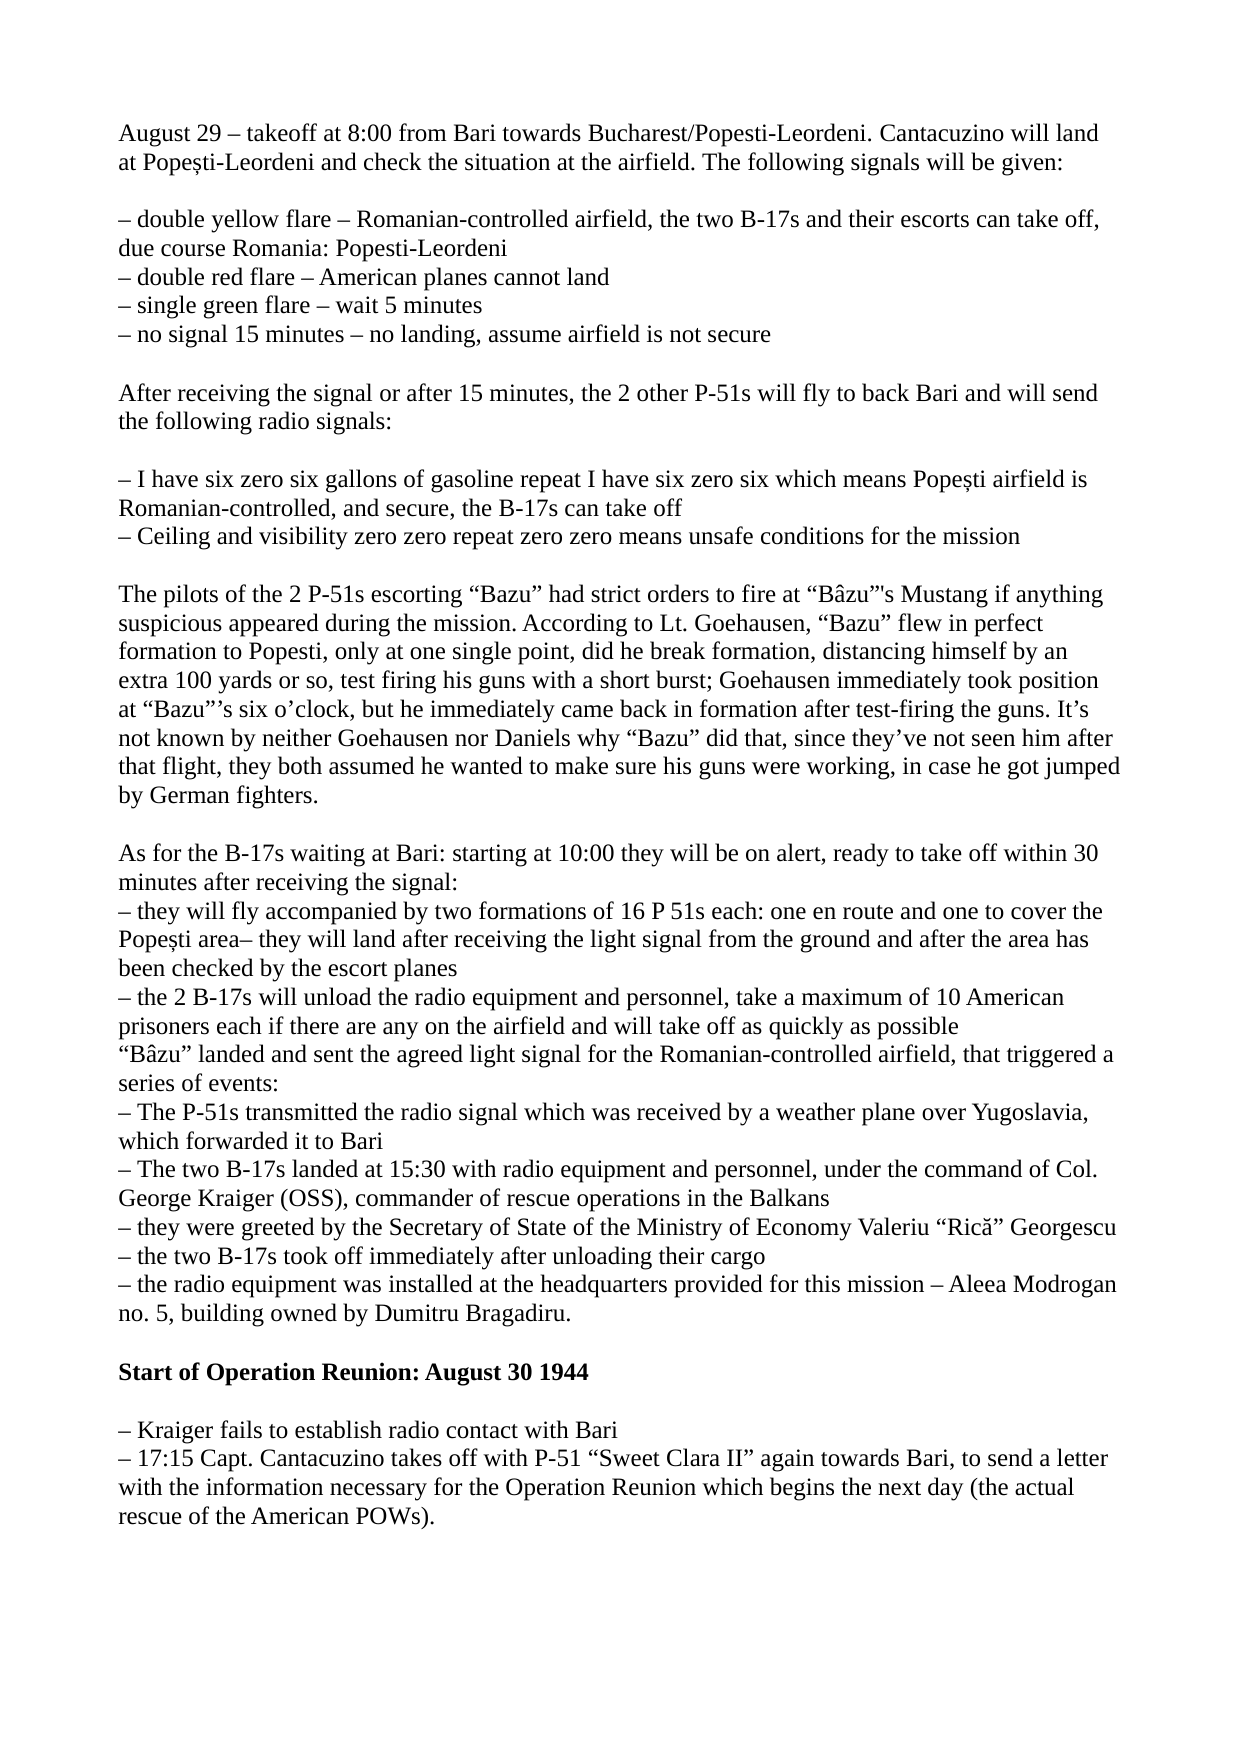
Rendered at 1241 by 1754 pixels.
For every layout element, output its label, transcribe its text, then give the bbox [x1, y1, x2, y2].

text – 17:15 Capt. Cantacuzino takes off with P-51 “Sweet Clara II” again towards Bari, to send a letter with the information necessary for the Operation Reunion which begins the next day (the actual rescue of the American POWs). [118, 1443, 1122, 1530]
text As for the B-17s waiting at Bari: starting at 10:00 they will be on alert, ready to take off within 30 minutes after receiving the signal: – they will fly accompanied by two formations of 16 P 51s each: one en route and one to cover the Popești area– they will land after receiving the light signal from the ground and after the area has been checked by the escort planes – the 2 B-17s will unload the radio equipment and personnel, take a maximum of 10 American prisoners each if there are any on the airfield and will take off as quickly as possible “Bâzu” landed and sent the agreed light signal for the Romanian-controlled airfield, that triggered a series of events: – The P-51s transmitted the radio signal which was received by a weather plane over Yugoslavia, which forwarded it to Bari – The two B-17s landed at 15:30 with radio equipment and personnel, under the command of Col. George Kraiger (OSS), commander of rescue operations in the Balkans – they were greeted by the Secretary of State of the Ministry of Economy Valeriu “Rică” Georgescu – the two B-17s took off immediately after unloading their cargo – the radio equipment was installed at the headquarters provided for this mission – Aleea Modrogan no. 5, building owned by Dumitru Bragadiru. [118, 838, 1122, 1327]
text – I have six zero six gallons of gasoline repeat I have six zero six which means Popești airfield is Romanian-controlled, and secure, the B-17s can take off [118, 464, 1122, 521]
text After receiving the signal or after 15 minutes, the 2 other P-51s will fly to back Bari and will send the following radio signals: [118, 378, 1122, 435]
text August 29 – takeoff at 8:00 from Bari towards Bucharest/Popesti-Leordeni. Cantacuzino will land at Popești-Leordeni and check the situation at the airfield. The following signals will be given: – double yellow flare – Romanian-controlled airfield, the two B-17s and their escorts can take off, due course Romania: Popesti-Leordeni – double red flare – American planes cannot land – single green flare – wait 5 minutes – no signal 15 minutes – no landing, assume airfield is not secure [118, 118, 1122, 348]
text The pilots of the 2 P-51s escorting “Bazu” had strict orders to fire at “Bâzu”'s Mustang if anything suspicious appeared during the mission. According to Lt. Goehausen, “Bazu” flew in perfect formation to Popesti, only at one single point, did he break formation, distancing himself by an extra 100 yards or so, test firing his guns with a short burst; Goehausen immediately took position at “Bazu”’s six o’clock, but he immediately came back in formation after test-firing the guns. It’s not known by neither Goehausen nor Daniels why “Bazu” did that, since they’ve not seen him after that flight, they both assumed he wanted to make sure his guns were working, in case he got jumped by German fighters. [118, 579, 1122, 809]
text – Ceiling and visibility zero zero repeat zero zero means unsafe conditions for the mission [118, 521, 1122, 550]
text Start of Operation Reunion: August 30 1944 [118, 1357, 1122, 1385]
text – Kraiger fails to establish radio contact with Bari [118, 1415, 1122, 1443]
